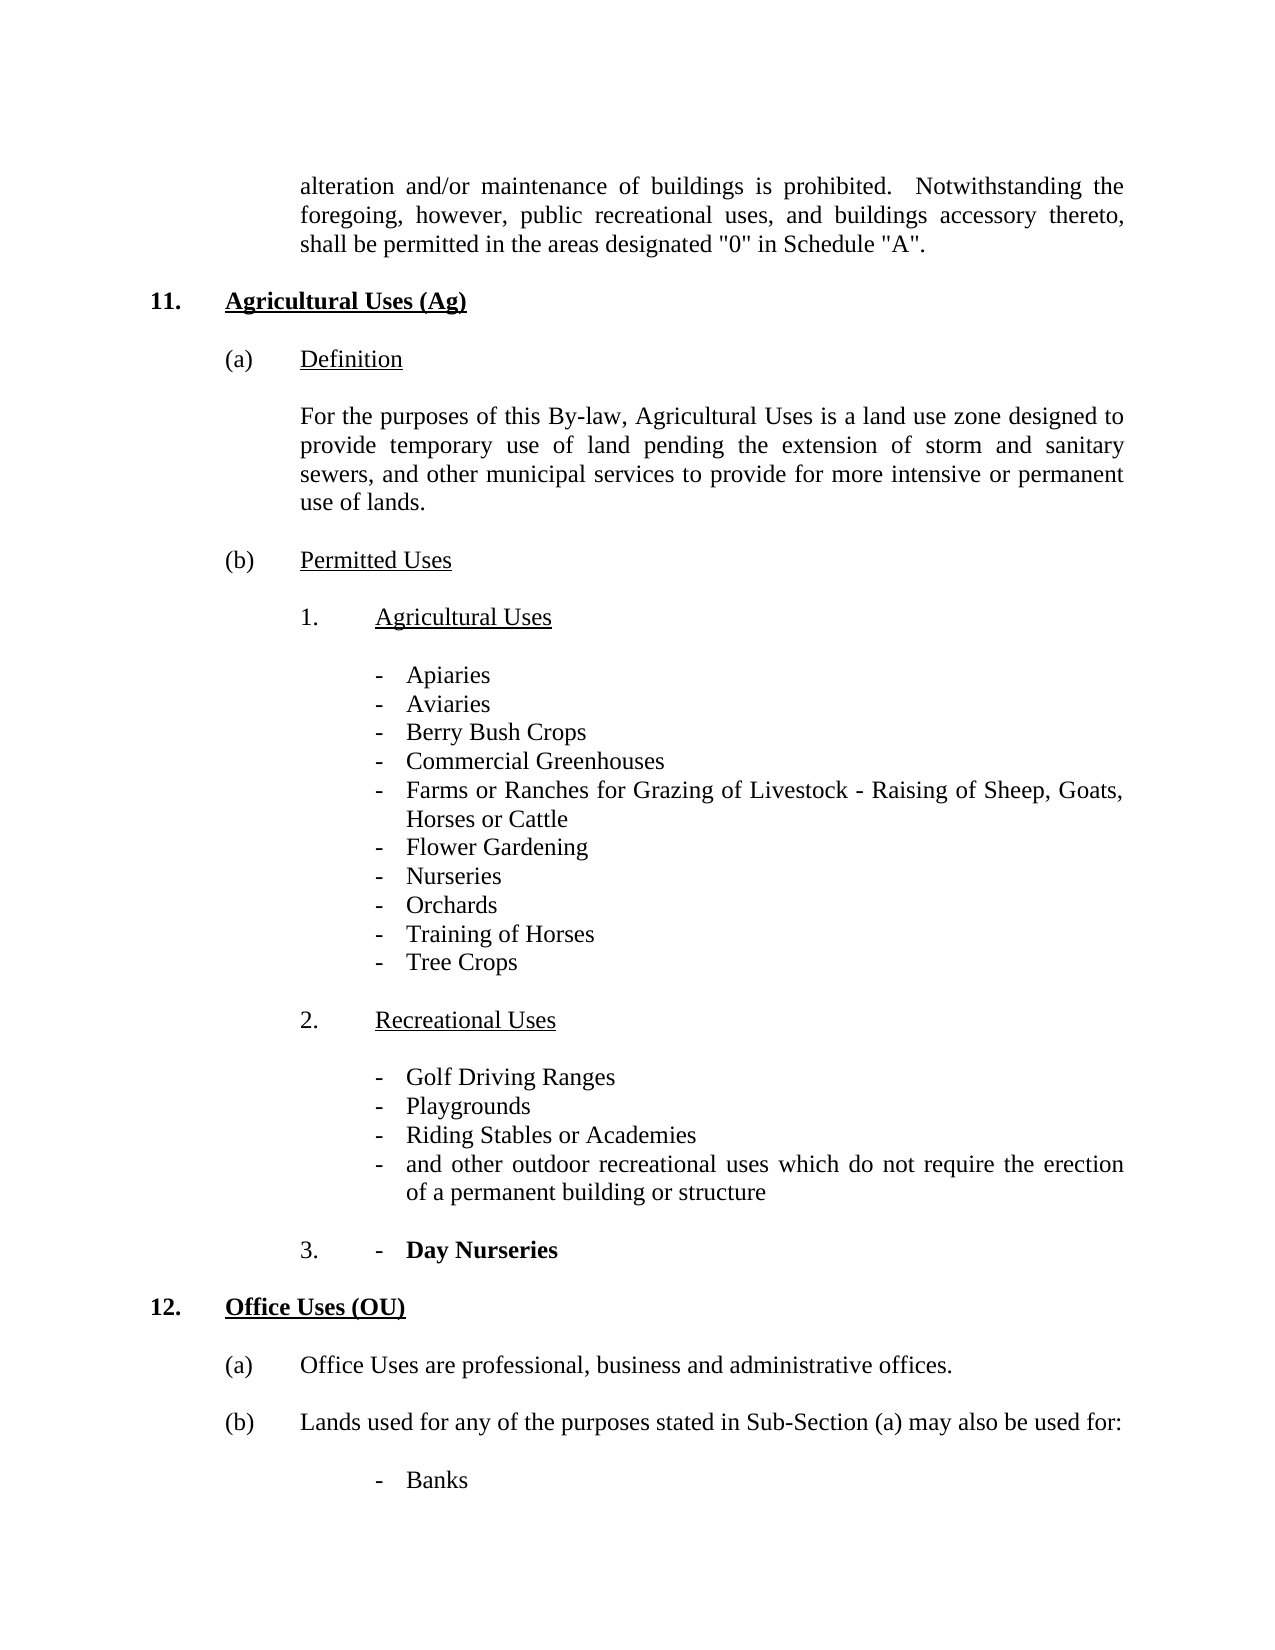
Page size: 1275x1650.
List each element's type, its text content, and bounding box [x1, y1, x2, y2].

text - Farms or Ranches for Grazing of Livestock - Raising of Sheep, Goats, Horses or Cattle [375, 775, 1125, 832]
subtitle 11. Agricultural Uses (Ag) [150, 286, 1125, 315]
text (b) Permitted Uses [150, 545, 1125, 574]
text - Commercial Greenhouses [375, 746, 1125, 775]
text - Banks [150, 1465, 1125, 1494]
text alteration and/or maintenance of buildings is prohibited. Notwithstanding the foregoing, however, public recreational uses, and buildings accessory thereto, shall be permitted in the areas designated "0" in Schedule "A". [300, 171, 1125, 257]
text (a) Office Uses are professional, business and administrative offices. [150, 1350, 1125, 1379]
text (b) Lands used for any of the purposes stated in Sub-Section (a) may also be used for: [225, 1407, 1125, 1436]
text - Nurseries [375, 861, 1125, 890]
text - Orchards [375, 890, 1125, 919]
subtitle 12. Office Uses (OU) [150, 1292, 1125, 1321]
text - Apiaries [375, 660, 1125, 689]
text - Riding Stables or Academies [375, 1120, 1125, 1149]
text - Training of Horses [375, 919, 1125, 947]
text - Aviaries [375, 689, 1125, 717]
text For the purposes of this By-law, Agricultural Uses is a land use zone designed to provide temporary use of land pending the extension of storm and sanitary sewers, and other municipal services to provide for more intensive or permanent use of lands. [300, 401, 1125, 516]
text - Tree Crops [375, 947, 1125, 976]
text - and other outdoor recreational uses which do not require the erection of a permanent building or structure [375, 1149, 1125, 1206]
text - Berry Bush Crops [375, 717, 1125, 746]
text 2. Recreational Uses [150, 1005, 1125, 1034]
text - Flower Gardening [375, 832, 1125, 861]
text - Playgrounds [375, 1091, 1125, 1120]
text 3. - Day Nurseries [300, 1235, 1125, 1264]
text 1. Agricultural Uses [150, 602, 1125, 631]
text - Golf Driving Ranges [375, 1062, 1125, 1091]
text (a) Definition [150, 344, 1125, 372]
